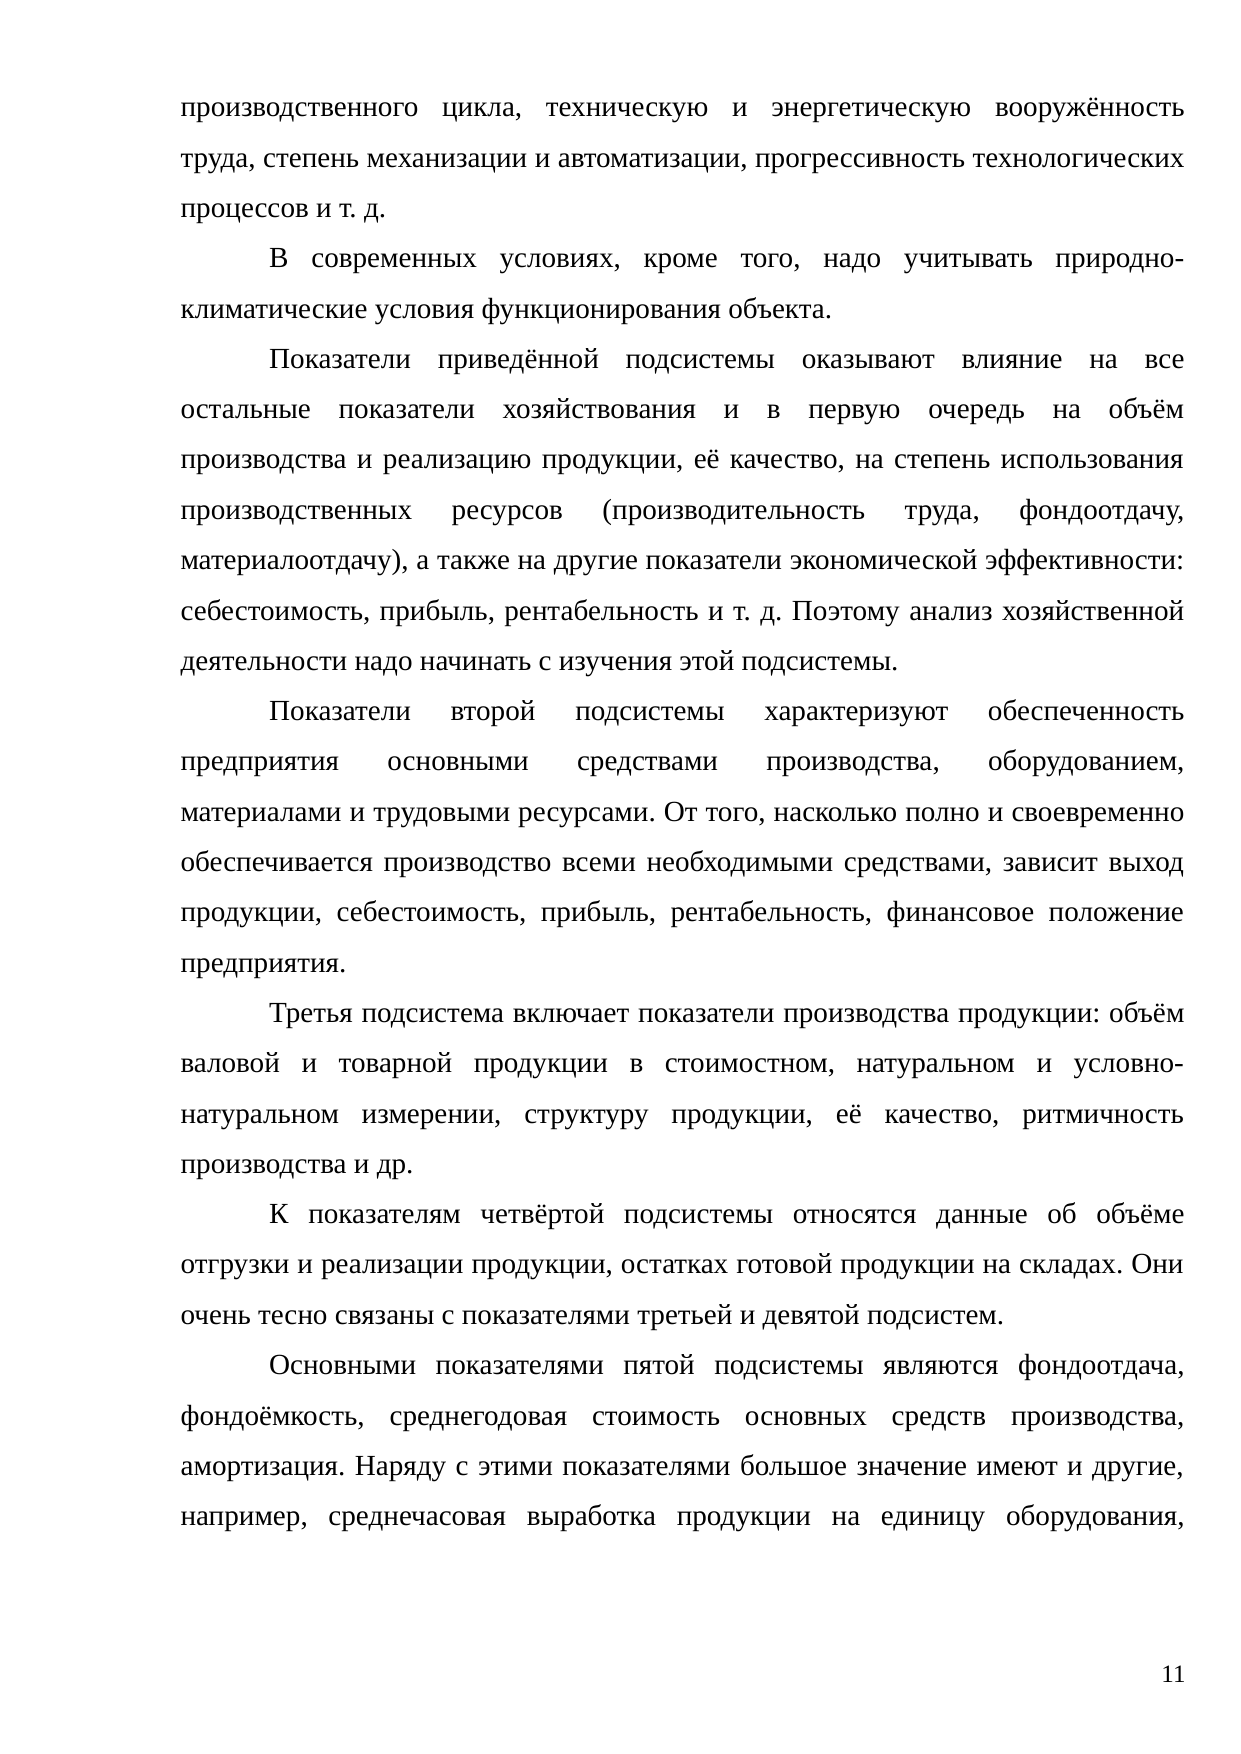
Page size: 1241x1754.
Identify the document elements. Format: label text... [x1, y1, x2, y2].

text Основными показателями пятой подсистемы являются фондоотдача, фондоёмкость, среднегодовая стоимость основных средств производства, амортизация. Наряду с этими показателями большое значение имеют и другие, например, среднечасовая выработка продукции на единицу оборудования, [180, 1347, 1185, 1532]
text Показатели второй подсистемы характеризуют обеспеченность предприятия основными средствами производства, оборудованием, материалами и трудовыми ресурсами. От того, насколько полно и своевременно обеспечивается производство всеми необходимыми средствами, зависит выход продукции, себестоимость, прибыль, рентабельность, финансовое положение предприятия. [180, 693, 1185, 978]
text Третья подсистема включает показатели производства продукции: объём валовой и товарной продукции в стоимостном, натуральном и условно- натуральном измерении, структуру продукции, её качество, ритмичность производства и др. [180, 995, 1185, 1179]
text К показателям четвёртой подсистемы относятся данные об объёме отгрузки и реализации продукции, остатках готовой продукции на складах. Они очень тесно связаны с показателями третьей и девятой подсистем. [180, 1196, 1185, 1331]
text Показатели приведённой подсистемы оказывают влияние на все остальные показатели хозяйствования и в первую очередь на объём производства и реализацию продукции, её качество, на степень использования производственных ресурсов (производительность труда, фондоотдачу, материалоотдачу), а также на другие показатели экономической эффективности: себестоимость, прибыль, рентабельность и т. д. Поэтому анализ хозяйственной деятельности надо начинать с изучения этой подсистемы. [180, 341, 1185, 676]
text В современных условиях, кроме того, надо учитывать природно-климатические условия функционирования объекта. [180, 240, 1185, 324]
text производственного цикла, техническую и энергетическую вооружённость труда, степень механизации и автоматизации, прогрессивность технологических процессов и т. д. [180, 89, 1185, 224]
